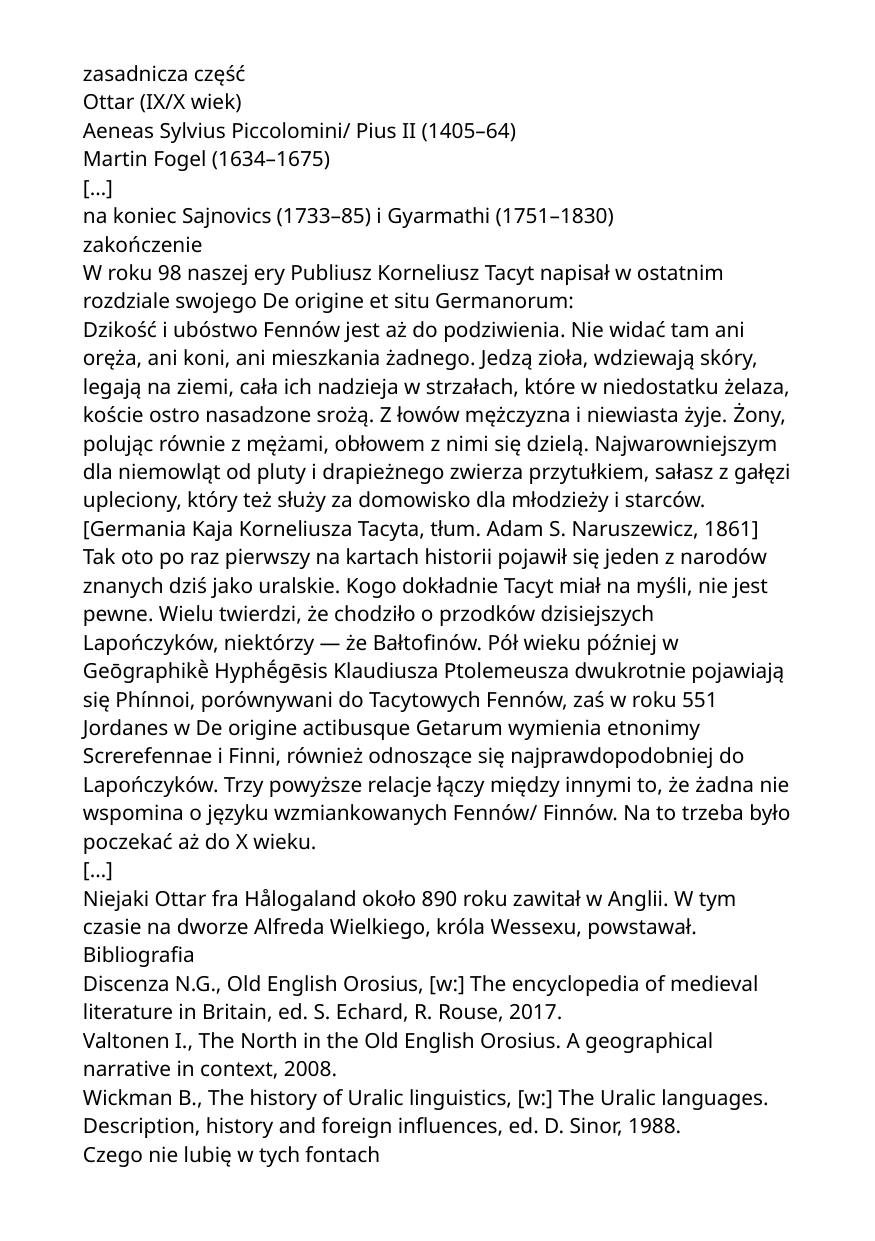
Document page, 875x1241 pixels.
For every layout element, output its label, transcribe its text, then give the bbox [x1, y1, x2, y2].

text zakończenie [83, 230, 791, 258]
text Discenza N.G., Old English Orosius, [w:] The encyclopedia of medieval literature in Britain, ed. S. Echard, R. Rouse, 2017. [83, 969, 791, 1026]
text Bibliografia [83, 941, 791, 969]
text Czego nie lubię w tych fontach [83, 1140, 791, 1168]
text Aeneas Sylvius Piccolomini/ Pius II (1405–64) [83, 116, 791, 144]
text […] [83, 173, 791, 201]
text Wickman B., The history of Uralic linguistics, [w:] The Uralic languages. Description, history and foreign influences, ed. D. Sinor, 1988. [83, 1083, 791, 1140]
text Niejaki Ottar fra Hålogaland około 890 roku zawitał w Anglii. W tym czasie na dworze Alfreda Wielkiego, króla Wessexu, powstawał. [83, 884, 791, 941]
text Martin Fogel (1634–1675) [83, 144, 791, 173]
text na koniec Sajnovics (1733–85) i Gyarmathi (1751–1830) [83, 201, 791, 230]
text Tak oto po raz pierwszy na kartach historii pojawił się jeden z narodów znanych dziś jako uralskie. Kogo dokładnie Tacyt miał na myśli, nie jest pewne. Wielu twierdzi, że chodziło o przodków dzisiejszych Lapończyków, niektórzy — że Bałtofinów. Pół wieku później w Geōgraphikḕ Hyphḗgēsis Klaudiusza Ptolemeusza dwukrotnie pojawiają się Phínnoi, porównywani do Tacytowych Fennów, zaś w roku 551 Jordanes w De origine actibusque Getarum wymienia etnonimy Screrefennae i Finni, również odnoszące się najprawdopodobniej do Lapończyków. Trzy powyższe relacje łączy między innymi to, że żadna nie wspomina o języku wzmiankowanych Fennów/ Finnów. Na to trzeba było poczekać aż do X wieku. [83, 542, 791, 855]
text Dzikość i ubóstwo Fennów jest aż do podziwienia. Nie widać tam ani oręża, ani koni, ani mieszkania żadnego. Jedzą zioła, wdziewają skóry, legają na ziemi, cała ich nadzieja w strzałach, które w niedostatku żelaza, koście ostro nasadzone srożą. Z łowów mężczyzna i niewiasta żyje. Żony, polując równie z mężami, obłowem z nimi się dzielą. Najwarowniejszym dla niemowląt od pluty i drapieżnego zwierza przytułkiem, sałasz z gałęzi upleciony, który też służy za domowisko dla młodzieży i starców. [Germania Kaja Korneliusza Tacyta, tłum. Adam S. Naruszewicz, 1861] [83, 315, 791, 542]
text W roku 98 naszej ery Publiusz Korneliusz Tacyt napisał w ostatnim rozdziale swojego De origine et situ Germanorum: [83, 258, 791, 315]
text zasadnicza część [83, 59, 791, 87]
text […] [83, 855, 791, 884]
text Valtonen I., The North in the Old English Orosius. A geographical narrative in context, 2008. [83, 1026, 791, 1083]
text Ottar (IX/X wiek) [83, 87, 791, 116]
